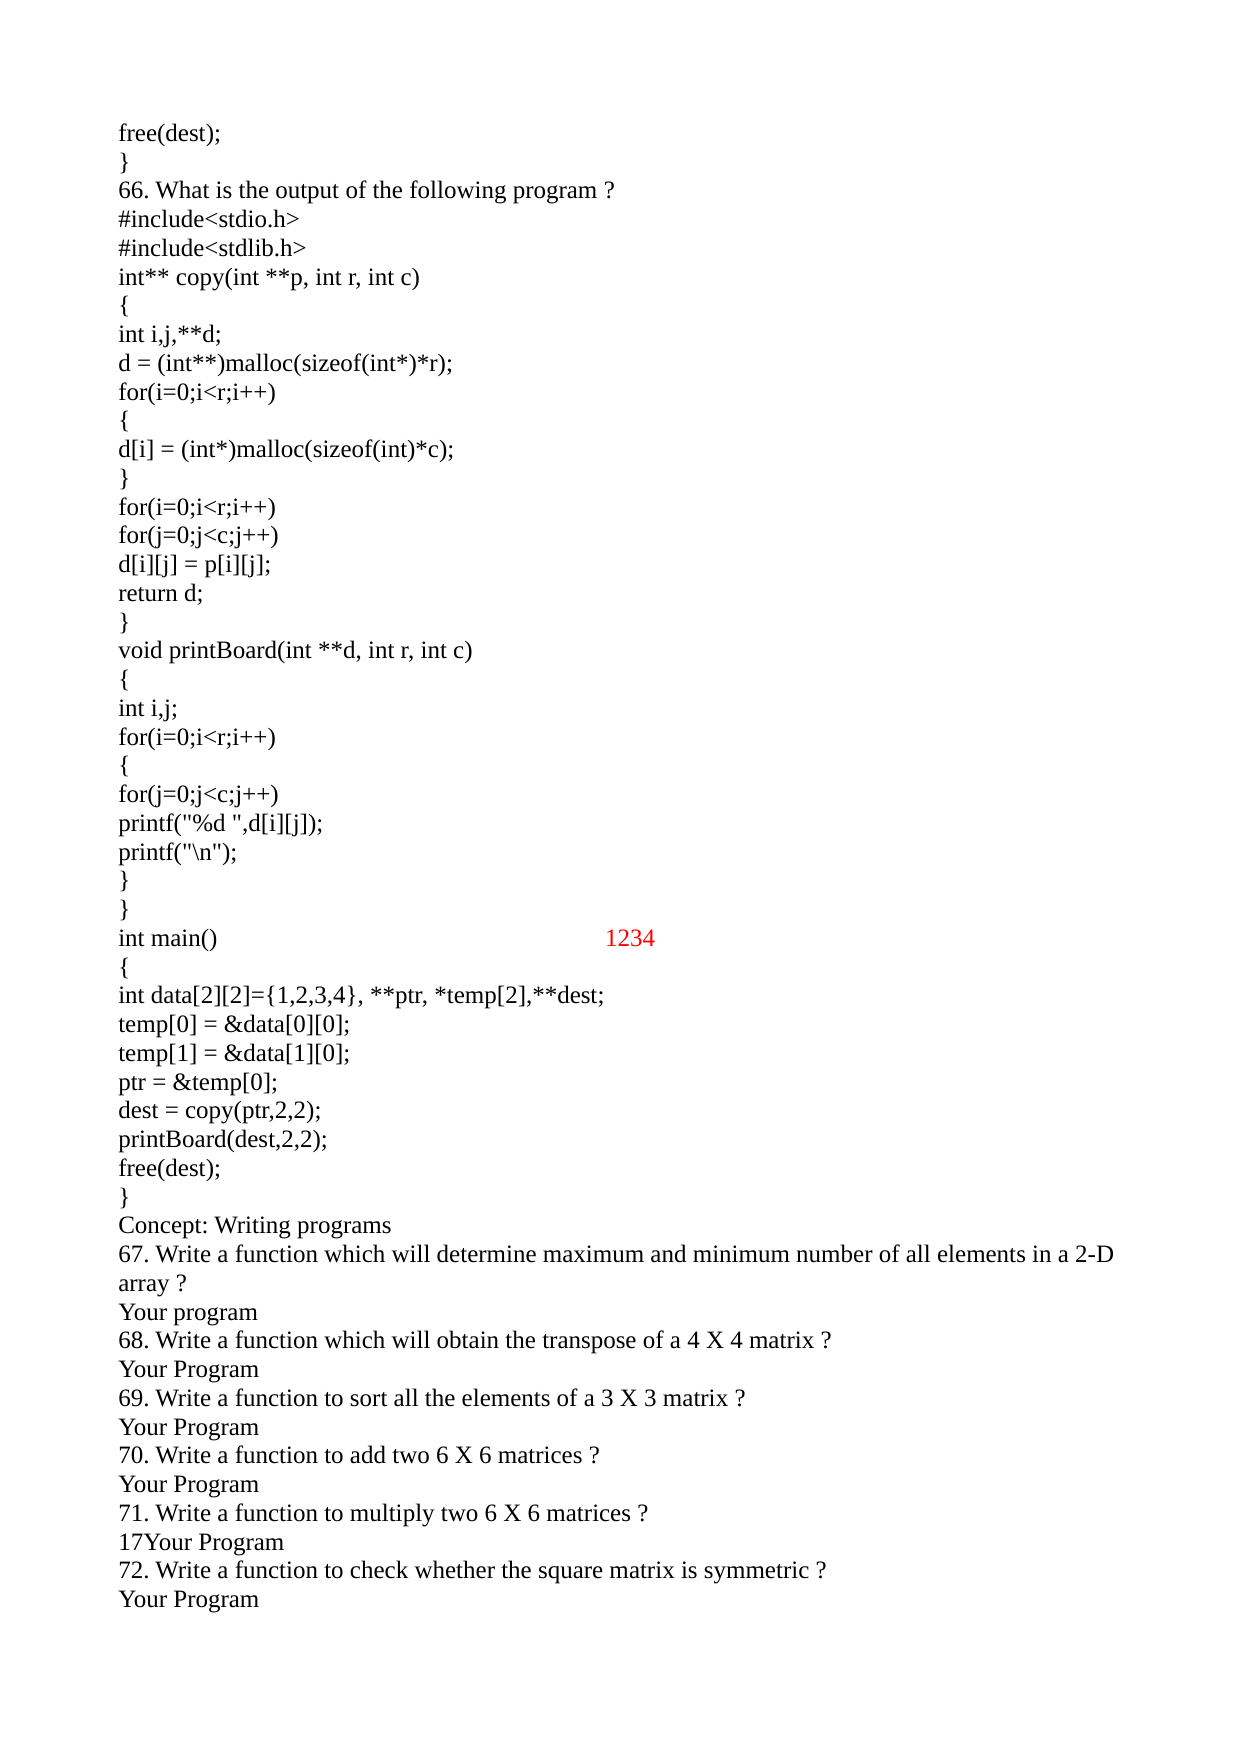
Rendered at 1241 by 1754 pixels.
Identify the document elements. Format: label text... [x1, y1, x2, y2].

text #include<stdio.h> [118, 204, 1122, 233]
text { [118, 664, 1122, 693]
text } [118, 147, 1122, 176]
text 66. What is the output of the following program ? [118, 176, 1122, 204]
text } [118, 1182, 1122, 1211]
text Your Program [118, 1584, 1122, 1613]
text for(j=0;j<c;j++) [118, 779, 1122, 808]
text { [118, 952, 1122, 981]
text } [118, 866, 1122, 894]
text Concept: Writing programs [118, 1211, 1122, 1239]
text temp[1] = &data[1][0]; [118, 1038, 1122, 1067]
text { [118, 406, 1122, 434]
text } [118, 463, 1122, 492]
text 17Your Program [118, 1527, 1122, 1556]
text { [118, 291, 1122, 319]
text dest = copy(ptr,2,2); [118, 1096, 1122, 1124]
text for(i=0;i<r;i++) [118, 722, 1122, 751]
text d = (int**)malloc(sizeof(int*)*r); [118, 348, 1122, 377]
text int i,j; [118, 693, 1122, 722]
text printBoard(dest,2,2); [118, 1124, 1122, 1153]
text int data[2][2]={1,2,3,4}, **ptr, *temp[2],**dest; [118, 981, 1122, 1009]
text } [118, 894, 1122, 923]
text Your Program [118, 1412, 1122, 1441]
text 71. Write a function to multiply two 6 X 6 matrices ? [118, 1498, 1122, 1527]
text int** copy(int **p, int r, int c) [118, 262, 1122, 291]
text printf("%d ",d[i][j]); [118, 808, 1122, 837]
text for(i=0;i<r;i++) [118, 377, 1122, 406]
text d[i] = (int*)malloc(sizeof(int)*c); [118, 434, 1122, 463]
text 67. Write a function which will determine maximum and minimum number of all elements in a 2-D array ? [118, 1239, 1122, 1297]
text 72. Write a function to check whether the square matrix is symmetric ? [118, 1556, 1122, 1584]
text void printBoard(int **d, int r, int c) [118, 636, 1122, 664]
text free(dest); [118, 118, 1122, 147]
text for(i=0;i<r;i++) [118, 492, 1122, 521]
text 68. Write a function which will obtain the transpose of a 4 X 4 matrix ? [118, 1326, 1122, 1354]
text return d; [118, 578, 1122, 607]
text d[i][j] = p[i][j]; [118, 549, 1122, 578]
text 69. Write a function to sort all the elements of a 3 X 3 matrix ? [118, 1383, 1122, 1412]
text } [118, 607, 1122, 636]
text printf("\n"); [118, 837, 1122, 866]
text ptr = &temp[0]; [118, 1067, 1122, 1096]
text int main() 1234 [118, 923, 1122, 952]
text int i,j,**d; [118, 319, 1122, 348]
text for(j=0;j<c;j++) [118, 521, 1122, 549]
text Your Program [118, 1469, 1122, 1498]
text Your Program [118, 1354, 1122, 1383]
text #include<stdlib.h> [118, 233, 1122, 262]
text free(dest); [118, 1153, 1122, 1182]
text Your program [118, 1297, 1122, 1326]
text temp[0] = &data[0][0]; [118, 1009, 1122, 1038]
text 70. Write a function to add two 6 X 6 matrices ? [118, 1441, 1122, 1469]
text { [118, 751, 1122, 779]
